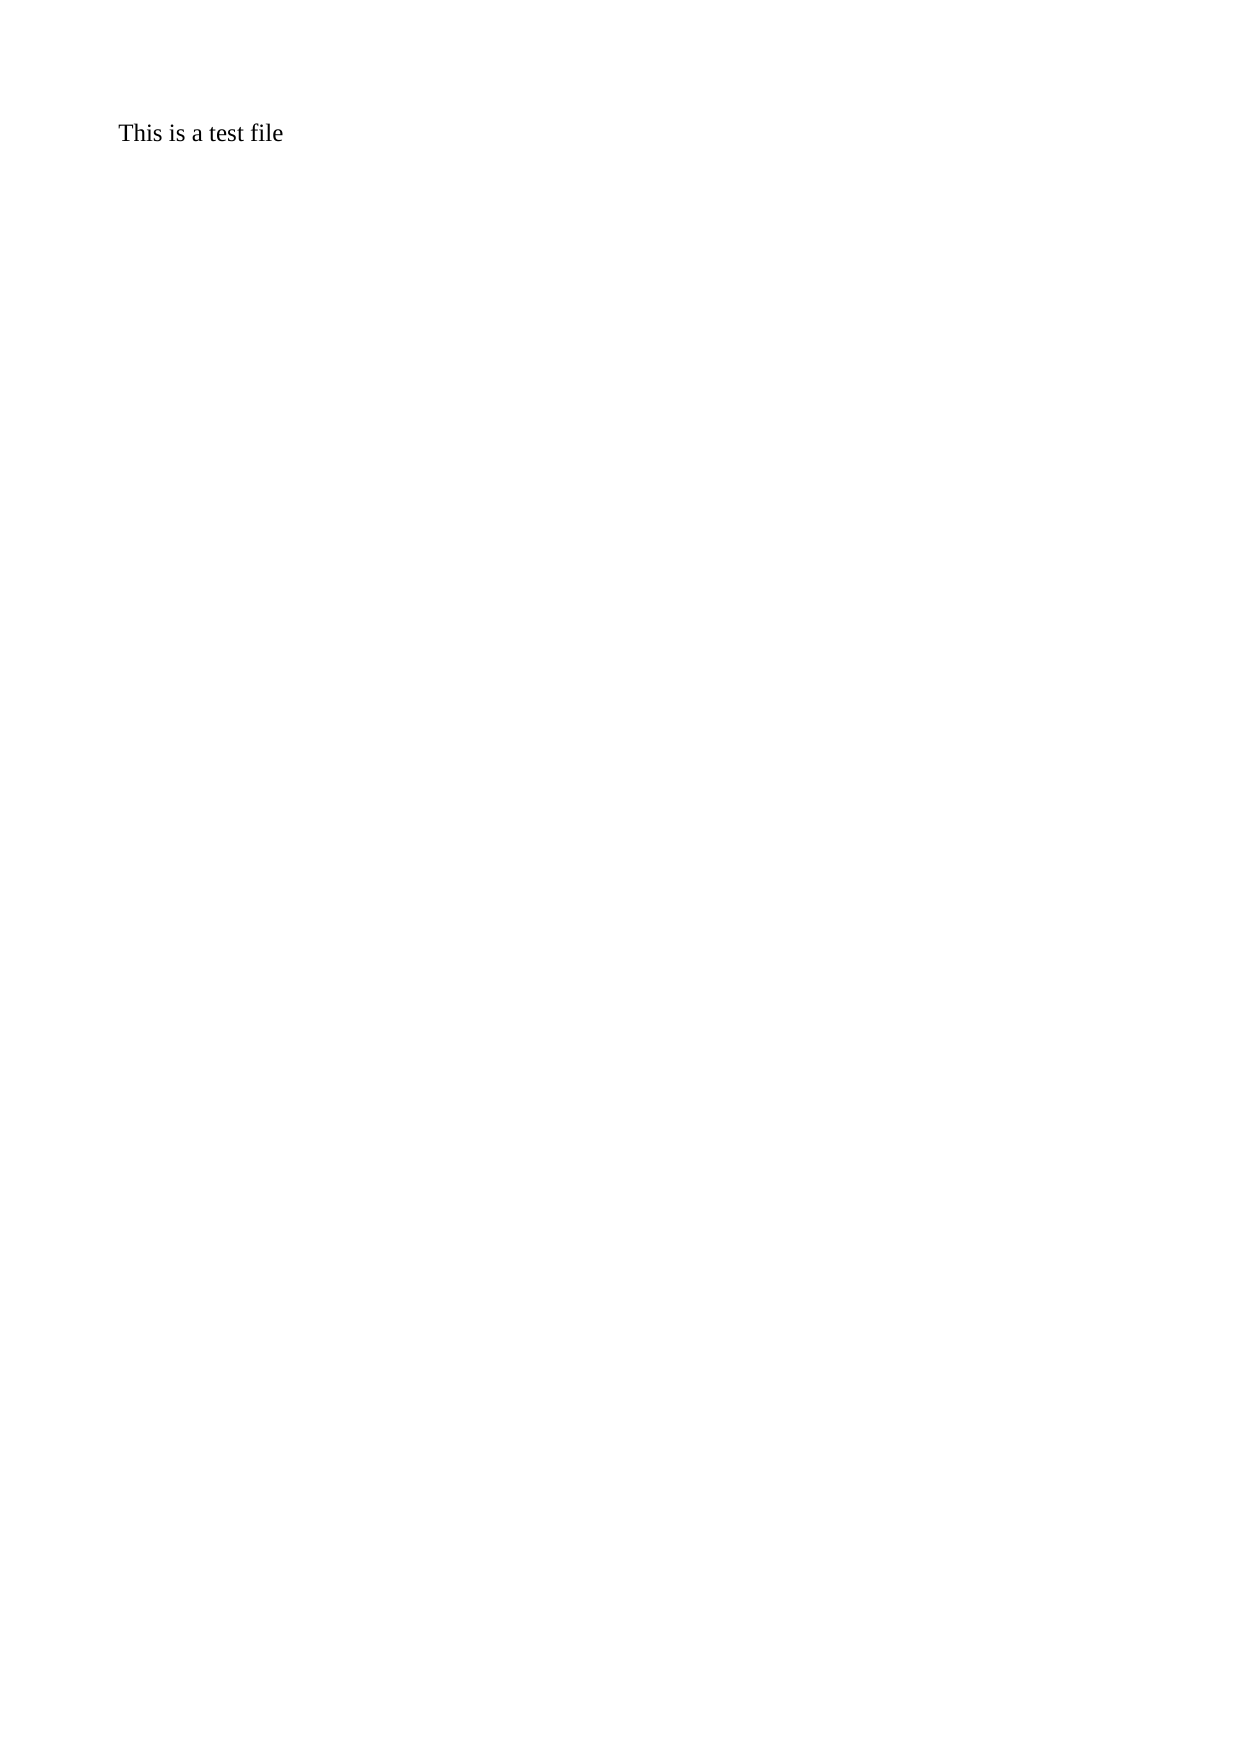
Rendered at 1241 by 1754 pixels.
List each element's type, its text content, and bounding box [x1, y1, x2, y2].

text This is a test file [118, 118, 1122, 147]
